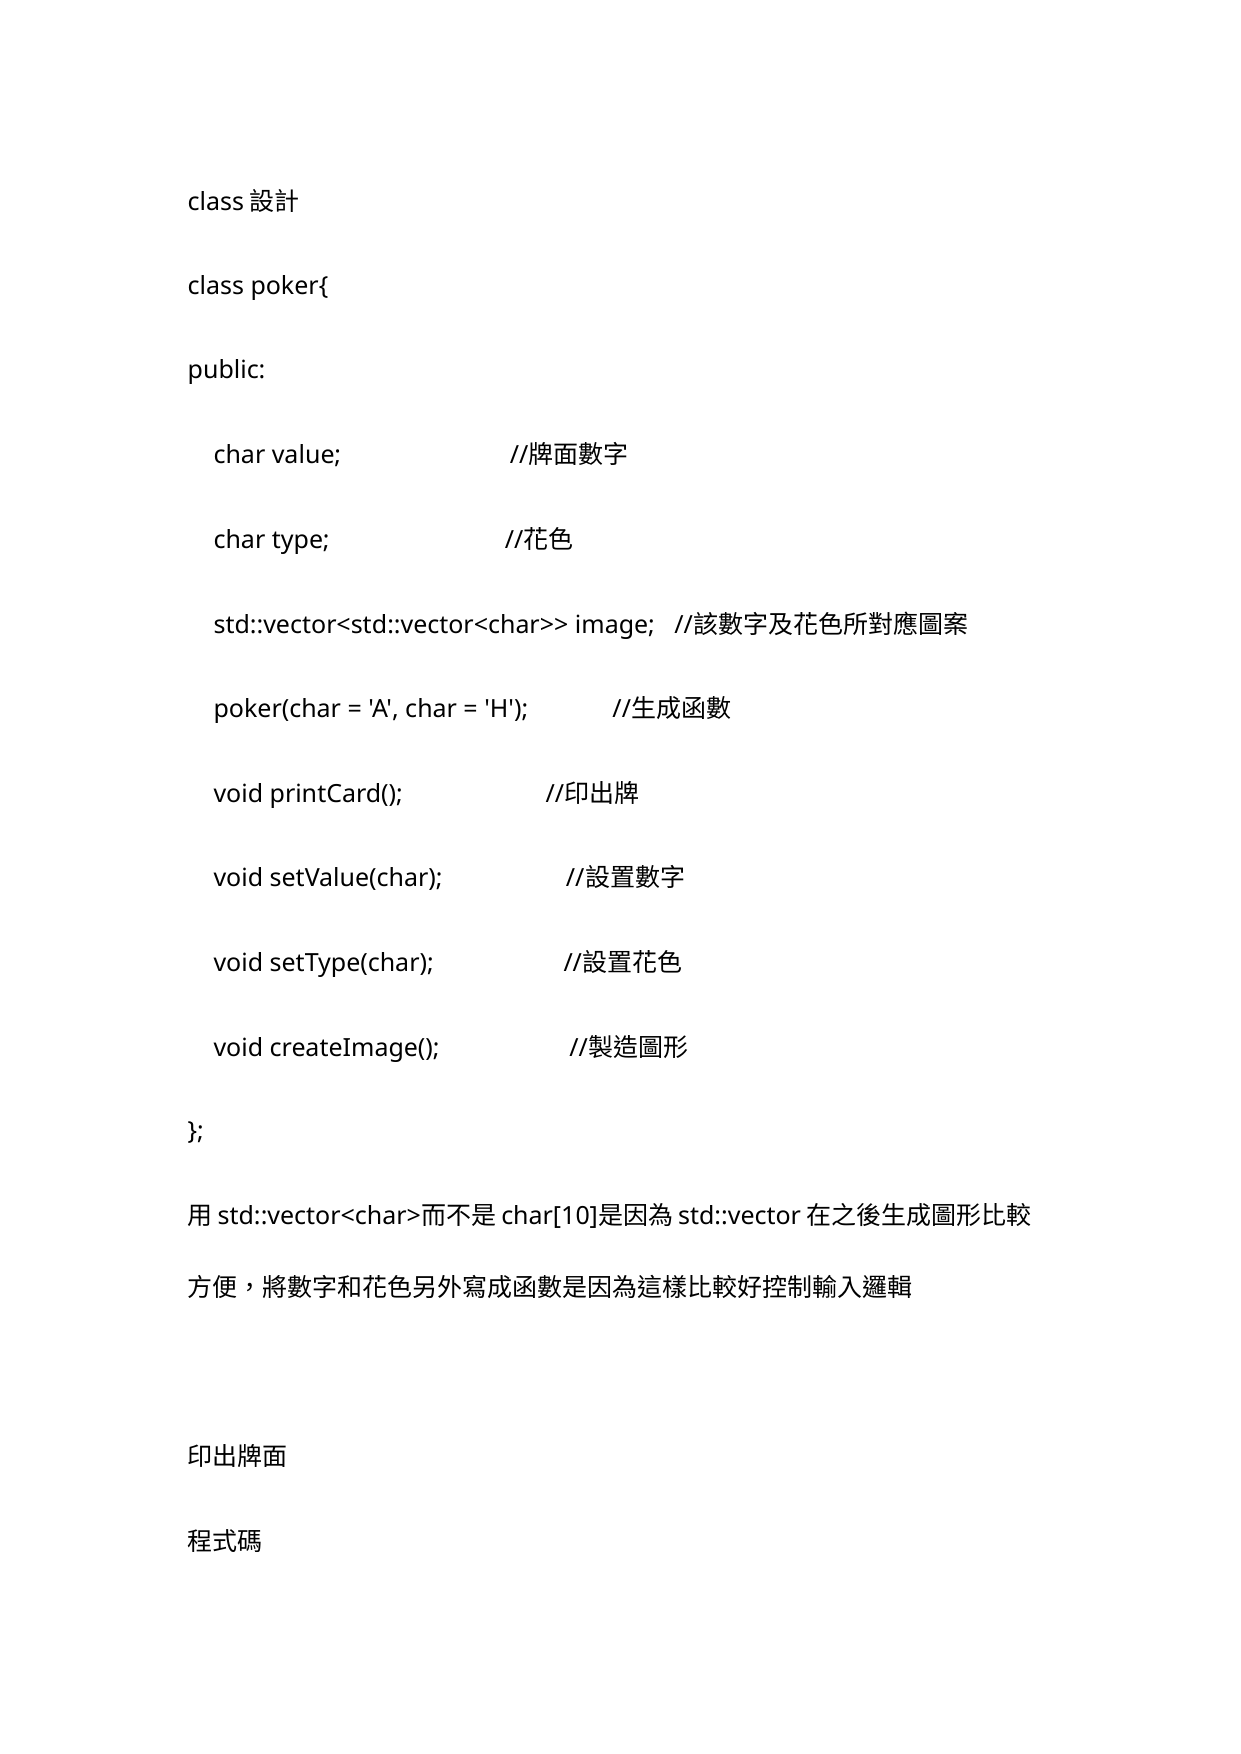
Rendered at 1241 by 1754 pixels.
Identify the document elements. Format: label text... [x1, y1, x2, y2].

text char value; //牌面數字 [187, 411, 1053, 474]
text std::vector<std::vector<char>> image; //該數字及花色所對應圖案 [187, 581, 1053, 643]
text char type; //花色 [187, 496, 1053, 558]
text void createImage(); //製造圖形 [187, 1003, 1053, 1066]
text }; [187, 1088, 1053, 1151]
text 程式碼 [187, 1498, 1053, 1560]
text void printCard(); //印出牌 [187, 750, 1053, 812]
text class設計 [187, 158, 1053, 221]
text public: [187, 327, 1053, 389]
text 用std::vector<char>而不是char[10]是因為std::vector在之後生成圖形比較方便，將數字和花色另外寫成函數是因為這樣比較好控制輸入邏輯 [187, 1172, 1053, 1307]
text 印出牌面 [187, 1413, 1053, 1476]
text void setType(char); //設置花色 [187, 919, 1053, 981]
text class poker{ [187, 243, 1053, 305]
text void setValue(char); //設置數字 [187, 834, 1053, 897]
text poker(char = 'A', char = 'H'); //生成函數 [187, 665, 1053, 728]
